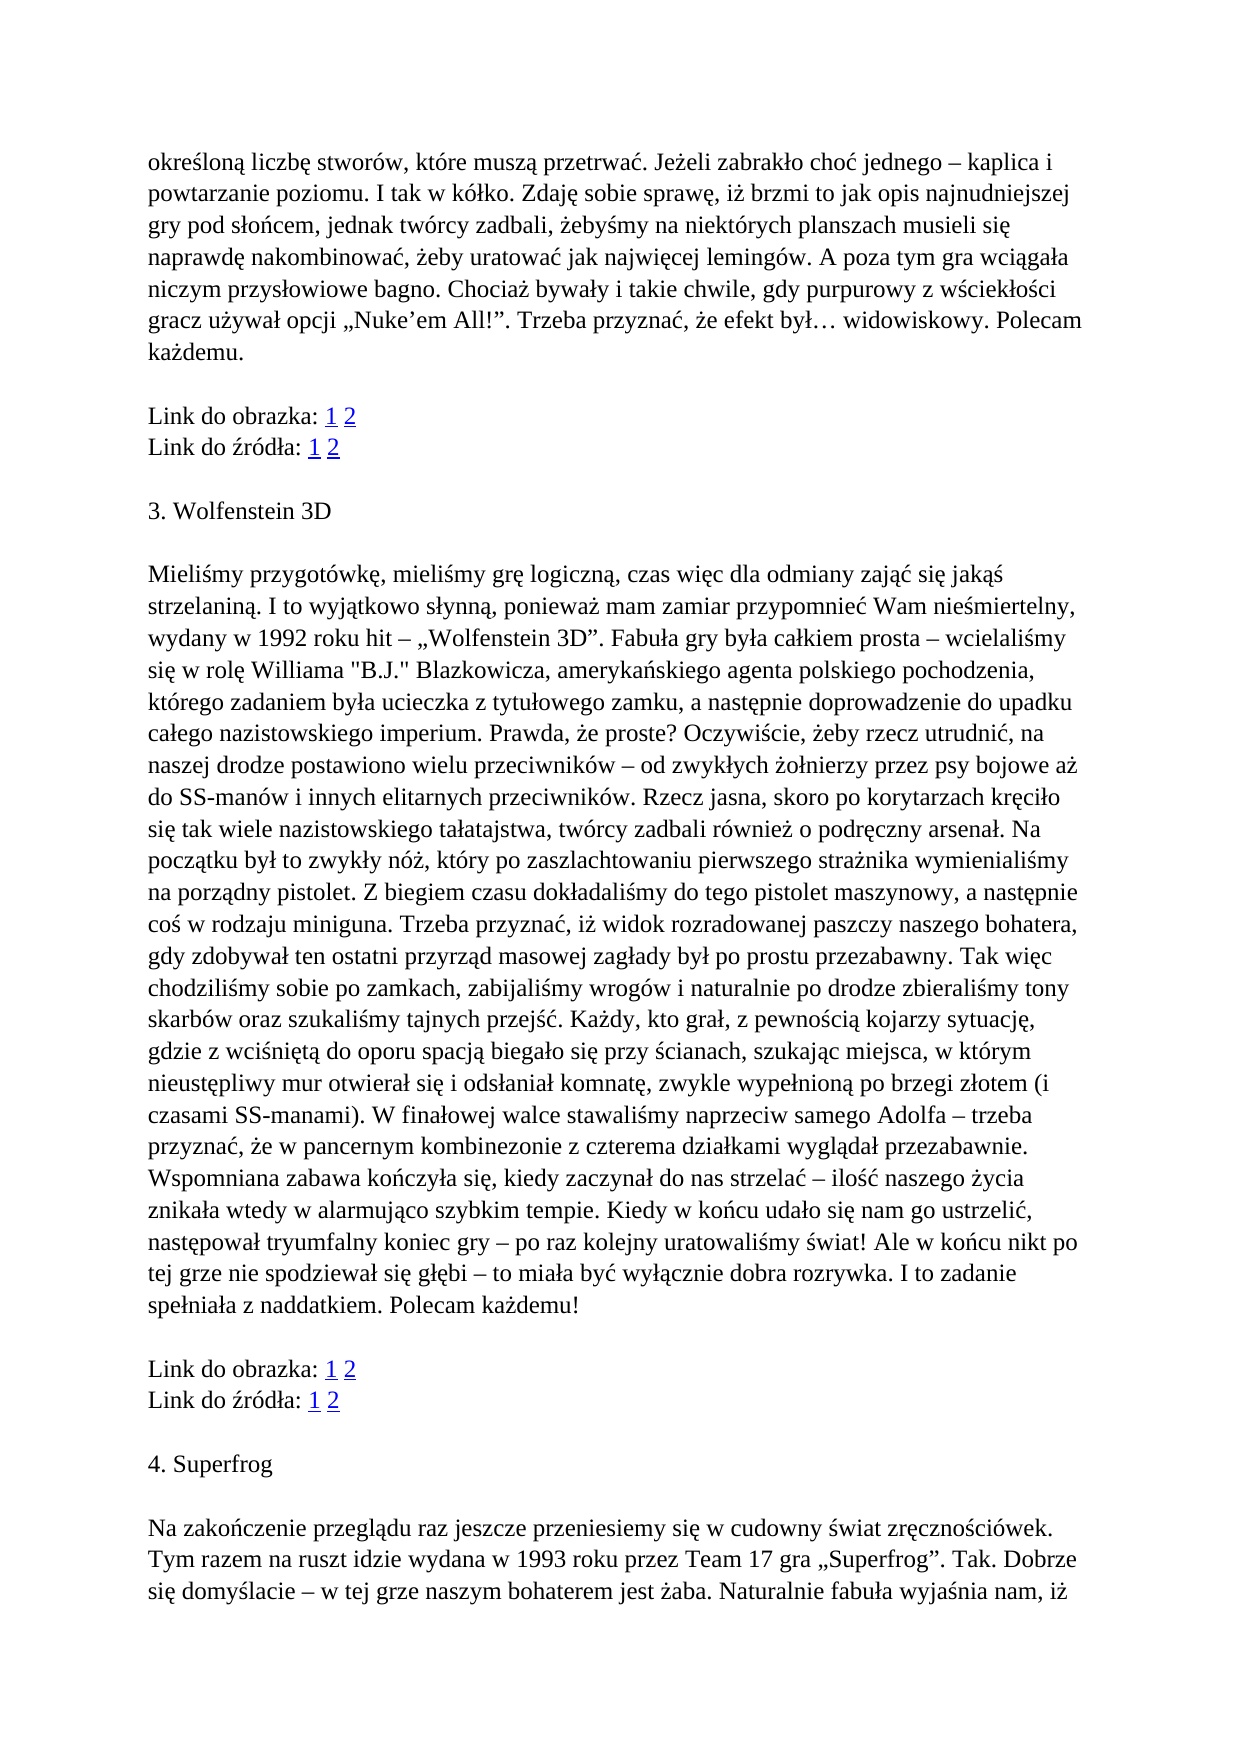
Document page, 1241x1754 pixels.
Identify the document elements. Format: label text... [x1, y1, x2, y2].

text 4. Superfrog [148, 1450, 1093, 1478]
text Mieliśmy przygotówkę, mieliśmy grę logiczną, czas więc dla odmiany zająć się jakąś strzelaniną. I to wyjątkowo słynną, ponieważ mam zamiar przypomnieć Wam nieśmiertelny, wydany w 1992 roku hit – „Wolfenstein 3D”. Fabuła gry była całkiem prosta – wcielaliśmy się w rolę Williama "B.J." Blazkowicza, amerykańskiego agenta polskiego pochodzenia, którego zadaniem była ucieczka z tytułowego zamku, a następnie doprowadzenie do upadku całego nazistowskiego imperium. Prawda, że proste? Oczywiście, żeby rzecz utrudnić, na naszej drodze postawiono wielu przeciwników – od zwykłych żołnierzy przez psy bojowe aż do SS-manów i innych elitarnych przeciwników. Rzecz jasna, skoro po korytarzach kręciło się tak wiele nazistowskiego tałatajstwa, twórcy zadbali również o podręczny arsenał. Na początku był to zwykły nóż, który po zaszlachtowaniu pierwszego strażnika wymienialiśmy na porządny pistolet. Z biegiem czasu dokładaliśmy do tego pistolet maszynowy, a następnie coś w rodzaju miniguna. Trzeba przyznać, iż widok rozradowanej paszczy naszego bohatera, gdy zdobywał ten ostatni przyrząd masowej zagłady był po prostu przezabawny. Tak więc chodziliśmy sobie po zamkach, zabijaliśmy wrogów i naturalnie po drodze zbieraliśmy tony skarbów oraz szukaliśmy tajnych przejść. Każdy, kto grał, z pewnością kojarzy sytuację, gdzie z wciśniętą do oporu spacją biegało się przy ścianach, szukając miejsca, w którym nieustępliwy mur otwierał się i odsłaniał komnatę, zwykle wypełnioną po brzegi złotem (i czasami SS-manami). W finałowej walce stawaliśmy naprzeciw samego Adolfa – trzeba przyznać, że w pancernym kombinezonie z czterema działkami wyglądał przezabawnie. Wspomniana zabawa kończyła się, kiedy zaczynał do nas strzelać – ilość naszego życia znikała wtedy w alarmująco szybkim tempie. Kiedy w końcu udało się nam go ustrzelić, następował tryumfalny koniec gry – po raz kolejny uratowaliśmy świat! Ale w końcu nikt po tej grze nie spodziewał się głębi – to miała być wyłącznie dobra rozrywka. I to zadanie spełniała z naddatkiem. Polecam każdemu! [148, 561, 1093, 1319]
text Link do źródła: 1 2 [148, 433, 1093, 461]
text określoną liczbę stworów, które muszą przetrwać. Jeżeli zabrakło choć jednego – kaplica i powtarzanie poziomu. I tak w kółko. Zdaję sobie sprawę, iż brzmi to jak opis najnudniejszej gry pod słońcem, jednak twórcy zadbali, żebyśmy na niektórych planszach musieli się naprawdę nakombinować, żeby uratować jak najwięcej lemingów. A poza tym gra wciągała niczym przysłowiowe bagno. Chociaż bywały i takie chwile, gdy purpurowy z wściekłości gracz używał opcji „Nuke’em All!”. Trzeba przyznać, że efekt był… widowiskowy. Polecam każdemu. [148, 148, 1093, 366]
text Link do źródła: 1 2 [148, 1387, 1093, 1414]
text Link do obrazka: 1 2 [148, 402, 1093, 429]
text Na zakończenie przeglądu raz jeszcze przeniesiemy się w cudowny świat zręcznościówek. Tym razem na ruszt idzie wydana w 1993 roku przez Team 17 gra „Superfrog”. Tak. Dobrze się domyślacie – w tej grze naszym bohaterem jest żaba. Naturalnie fabuła wyjaśnia nam, iż [148, 1514, 1093, 1605]
text Link do obrazka: 1 2 [148, 1355, 1093, 1383]
text 3. Wolfenstein 3D [148, 497, 1093, 525]
